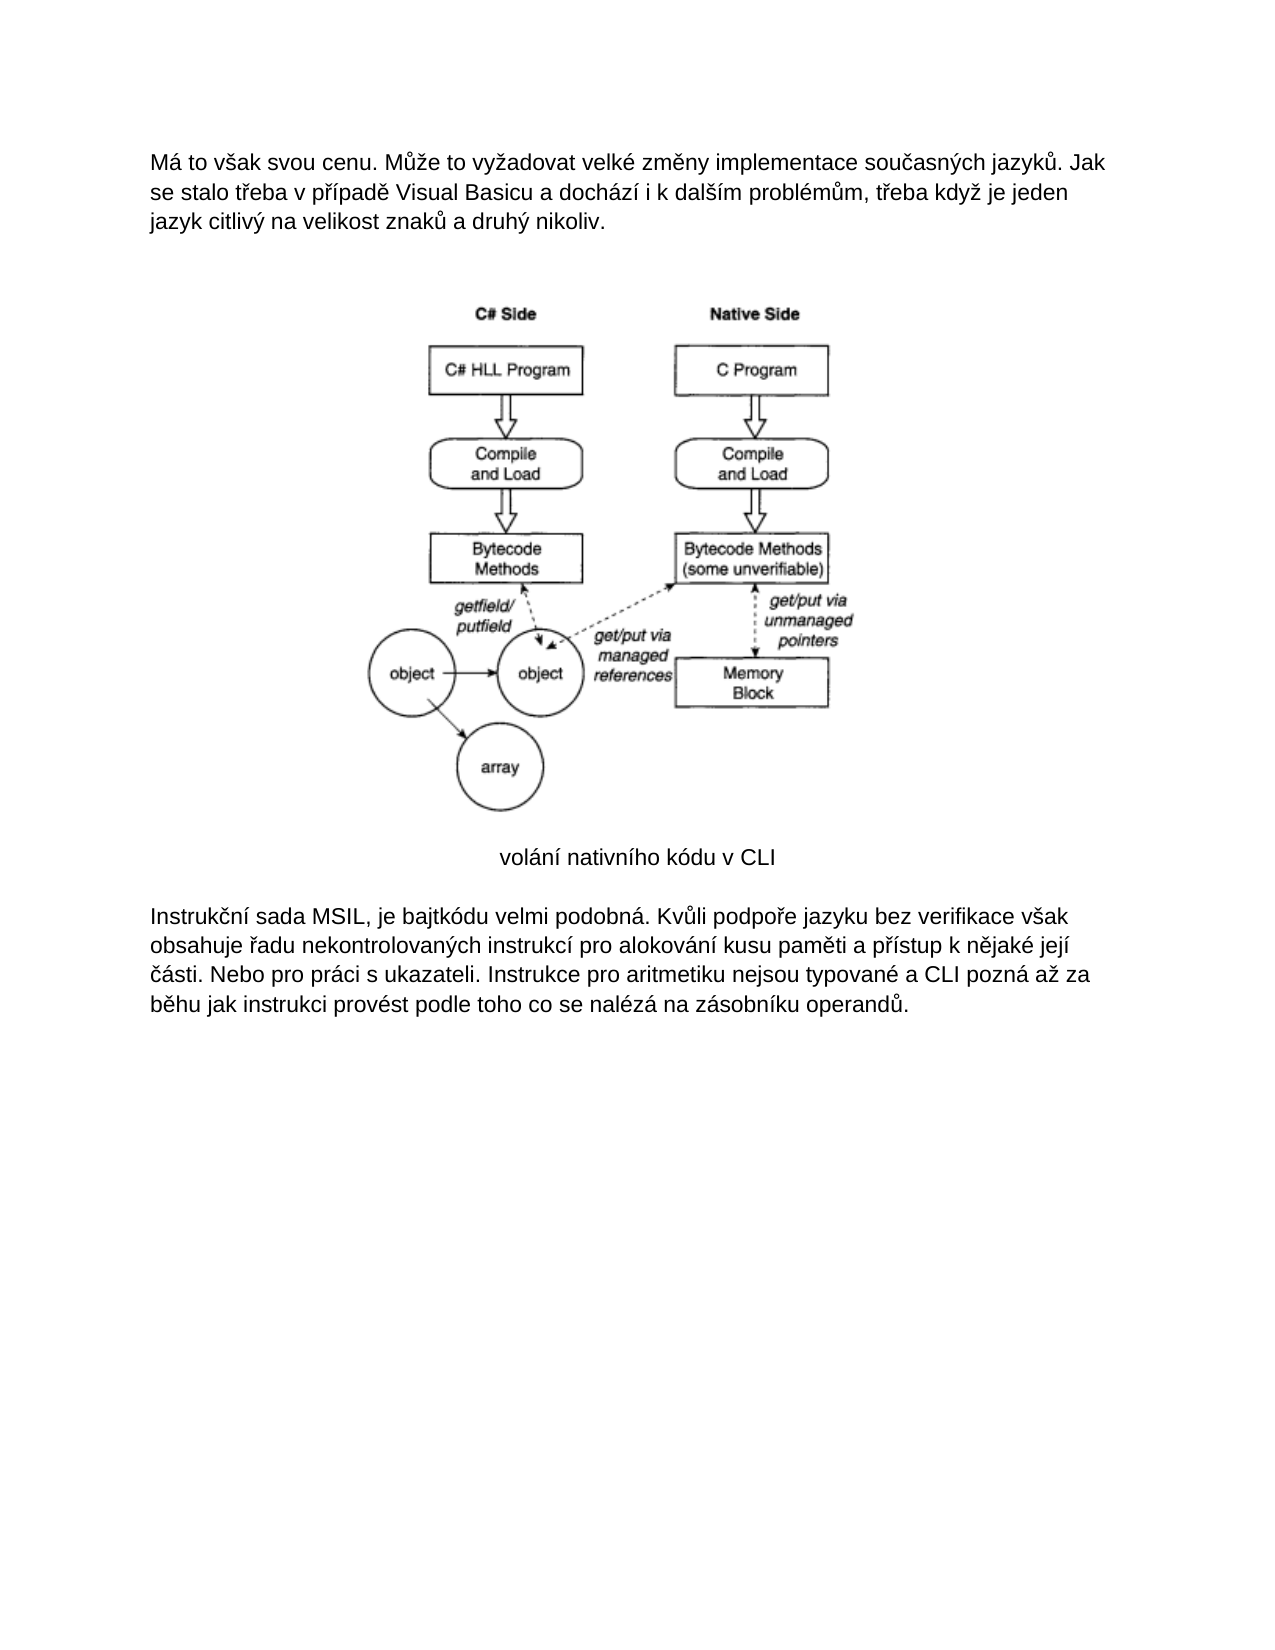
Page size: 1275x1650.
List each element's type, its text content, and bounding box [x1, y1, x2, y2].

text Má to však svou cenu. Může to vyžadovat velké změny implementace současných jazyků. Jak se stalo třeba v případě Visual Basicu a dochází i k dalším problémům, třeba když je jeden jazyk citlivý na velikost znaků a druhý nikoliv. [150, 150, 1125, 234]
picture [352, 286, 923, 823]
text Instrukční sada MSIL, je bajtkódu velmi podobná. Kvůli podpoře jazyku bez verifikace však obsahuje řadu nekontrolovaných instrukcí pro alokování kusu paměti a přístup k nějaké její části. Nebo pro práci s ukazateli. Instrukce pro aritmetiku nejsou typované a CLI pozná až za běhu jak instrukci provést podle toho co se nalézá na zásobníku operandů. [150, 903, 1125, 1017]
text volání nativního kódu v CLI [150, 845, 1125, 870]
